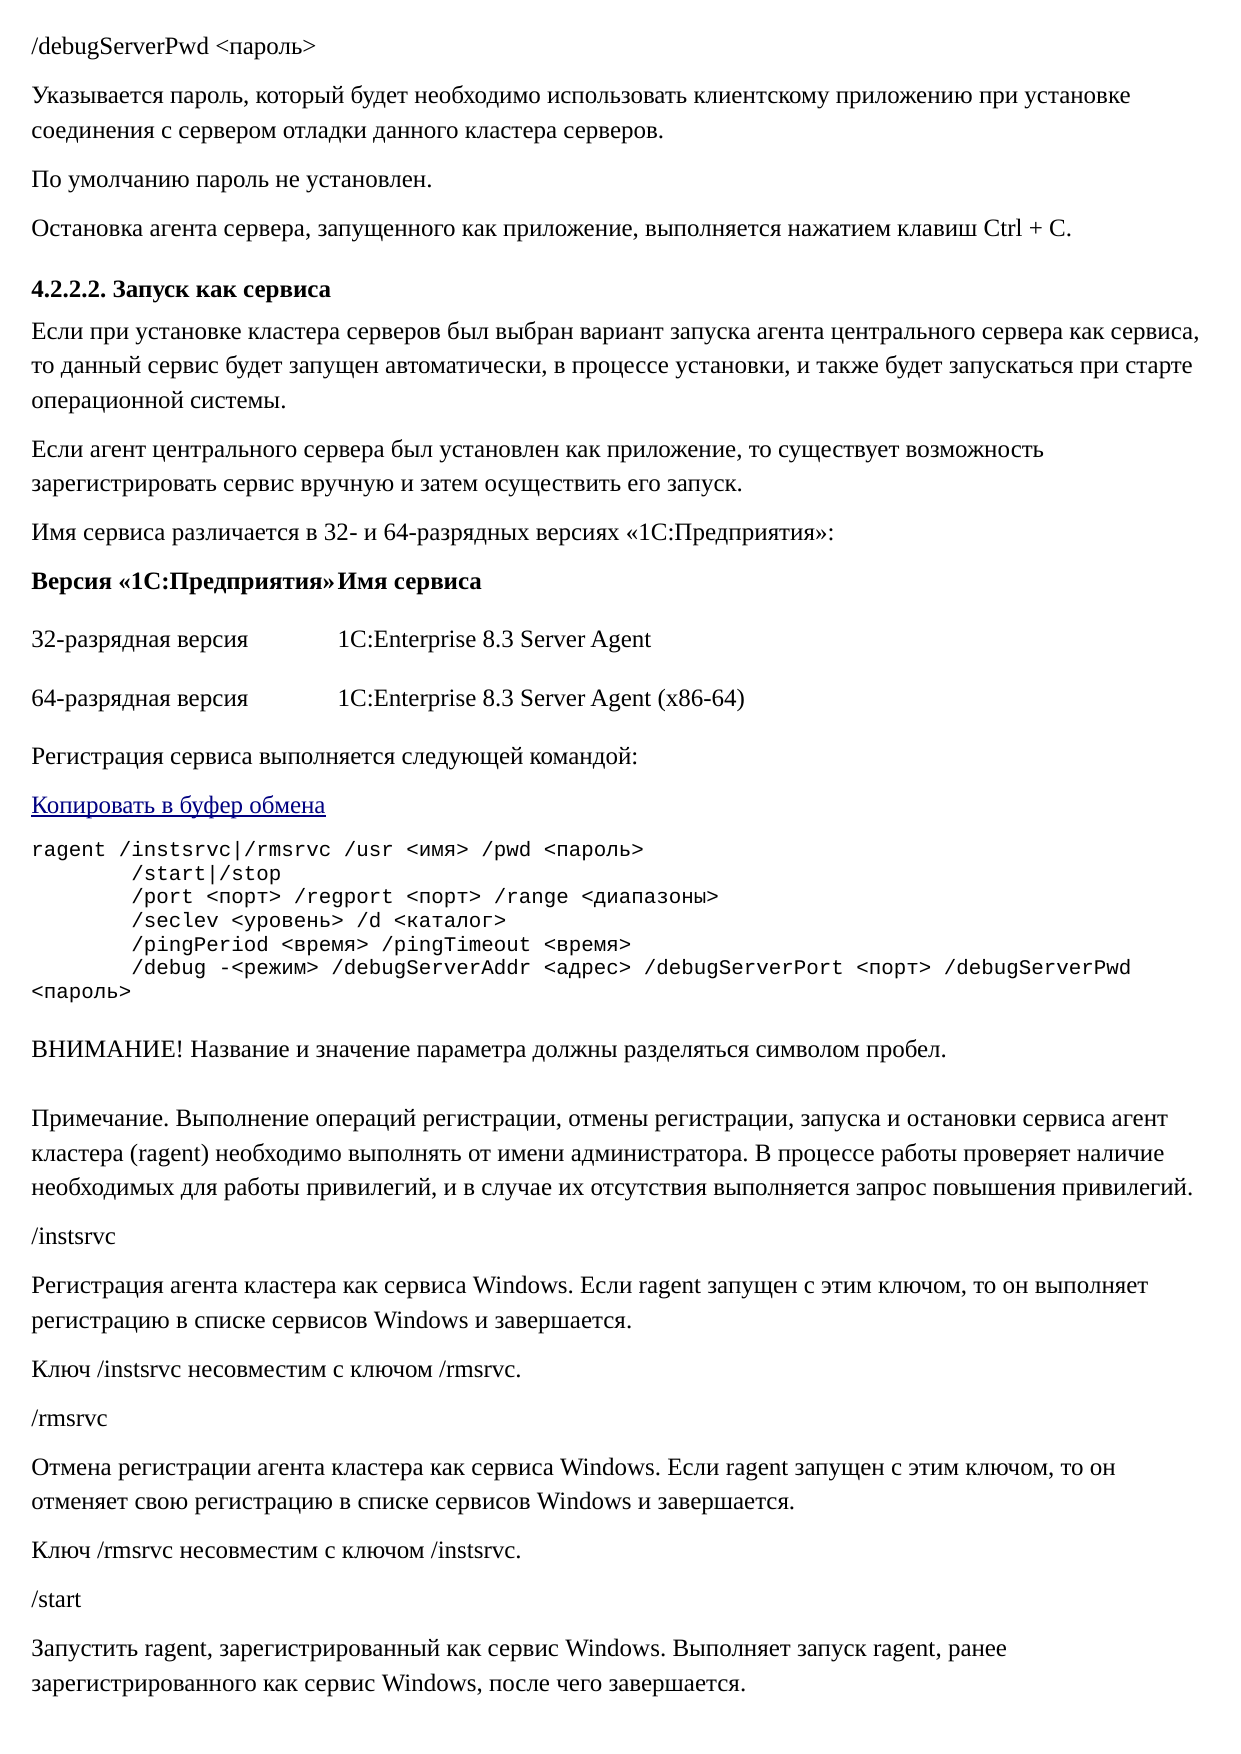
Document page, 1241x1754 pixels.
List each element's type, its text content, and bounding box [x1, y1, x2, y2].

table_cell 32-разрядная версия [31, 625, 337, 683]
text /start [31, 1584, 1212, 1613]
text ВНИМАНИЕ! Название и значение параметра должны разделяться символом пробел. Примечание. Выполнение операций регистрации, отмены регистрации, запуска и остановки сервиса агент кластера (ragent) необходимо выполнять от имени администратора. В процессе работы проверяет наличие необходимых для работы привилегий, и в случае их отсутствия выполняется запрос повышения привилегий. [31, 1034, 1212, 1201]
text Ключ /rmsrvc несовместим с ключом /instsrvc. [31, 1535, 1212, 1564]
text /debug -<режим> /debugServerAddr <адрес> /debugServerPort <порт> /debugServerPwd <пароль> [31, 957, 1212, 1005]
text Если агент центрального сервера был установлен как приложение, то существует возможность зарегистрировать сервис вручную и затем осуществить его запуск. [31, 434, 1212, 497]
text Указывается пароль, который будет необходимо использовать клиентскому приложению при установке соединения с сервером отладки данного кластера серверов. [31, 80, 1212, 143]
text Остановка агента сервера, запущенного как приложение, выполняется нажатием клавиш Ctrl + C. [31, 213, 1212, 242]
text /debugServerPwd <пароль> [31, 31, 1212, 60]
table_cell 1C:Enterprise 8.3 Server Agent (x86-64) [338, 683, 746, 741]
text /rmsrvc [31, 1403, 1212, 1432]
text ragent /instsrvc|/rmsrvc /usr <имя> /pwd <пароль> [31, 839, 1212, 863]
text /instsrvc [31, 1221, 1212, 1250]
text Запустить ragent, зарегистрированный как сервис Windows. Выполняет запуск ragent, ранее зарегистрированного как сервис Windows, после чего завершается. [31, 1633, 1212, 1697]
table_cell 1C:Enterprise 8.3 Server Agent [338, 625, 746, 683]
text Регистрация сервиса выполняется следующей командой: [31, 741, 1212, 770]
text Если при установке кластера серверов был выбран вариант запуска агента центрального сервера как сервиса, то данный сервис будет запущен автоматически, в процессе установки, и также будет запускаться при старте операционной системы. [31, 316, 1212, 413]
text /port <порт> /regport <порт> /range <диапазоны> [31, 886, 1212, 910]
text По умолчанию пароль не установлен. [31, 164, 1212, 193]
subtitle 4.2.2.2. Запуск как сервиса [31, 274, 1212, 303]
table_header Версия «1С:Предприятия» [31, 566, 337, 624]
text Отмена регистрации агента кластера как сервиса Windows. Если ragent запущен с этим ключом, то он отменяет свою регистрацию в списке сервисов Windows и завершается. [31, 1452, 1212, 1515]
table_cell 64-разрядная версия [31, 683, 337, 741]
text Регистрация агента кластера как сервиса Windows. Если ragent запущен с этим ключом, то он выполняет регистрацию в списке сервисов Windows и завершается. [31, 1270, 1212, 1333]
text /pingPeriod <время> /pingTimeout <время> [31, 934, 1212, 957]
text Копировать в буфер обмена [31, 790, 1212, 819]
table_header Имя сервиса [338, 566, 746, 624]
text /start|/stop [31, 863, 1212, 886]
text /seclev <уровень> /d <каталог> [31, 910, 1212, 934]
text Ключ /instsrvc несовместим с ключом /rmsrvc. [31, 1354, 1212, 1382]
text Имя сервиса различается в 32‑ и 64-разрядных версиях «1С:Предприятия»: [31, 517, 1212, 546]
